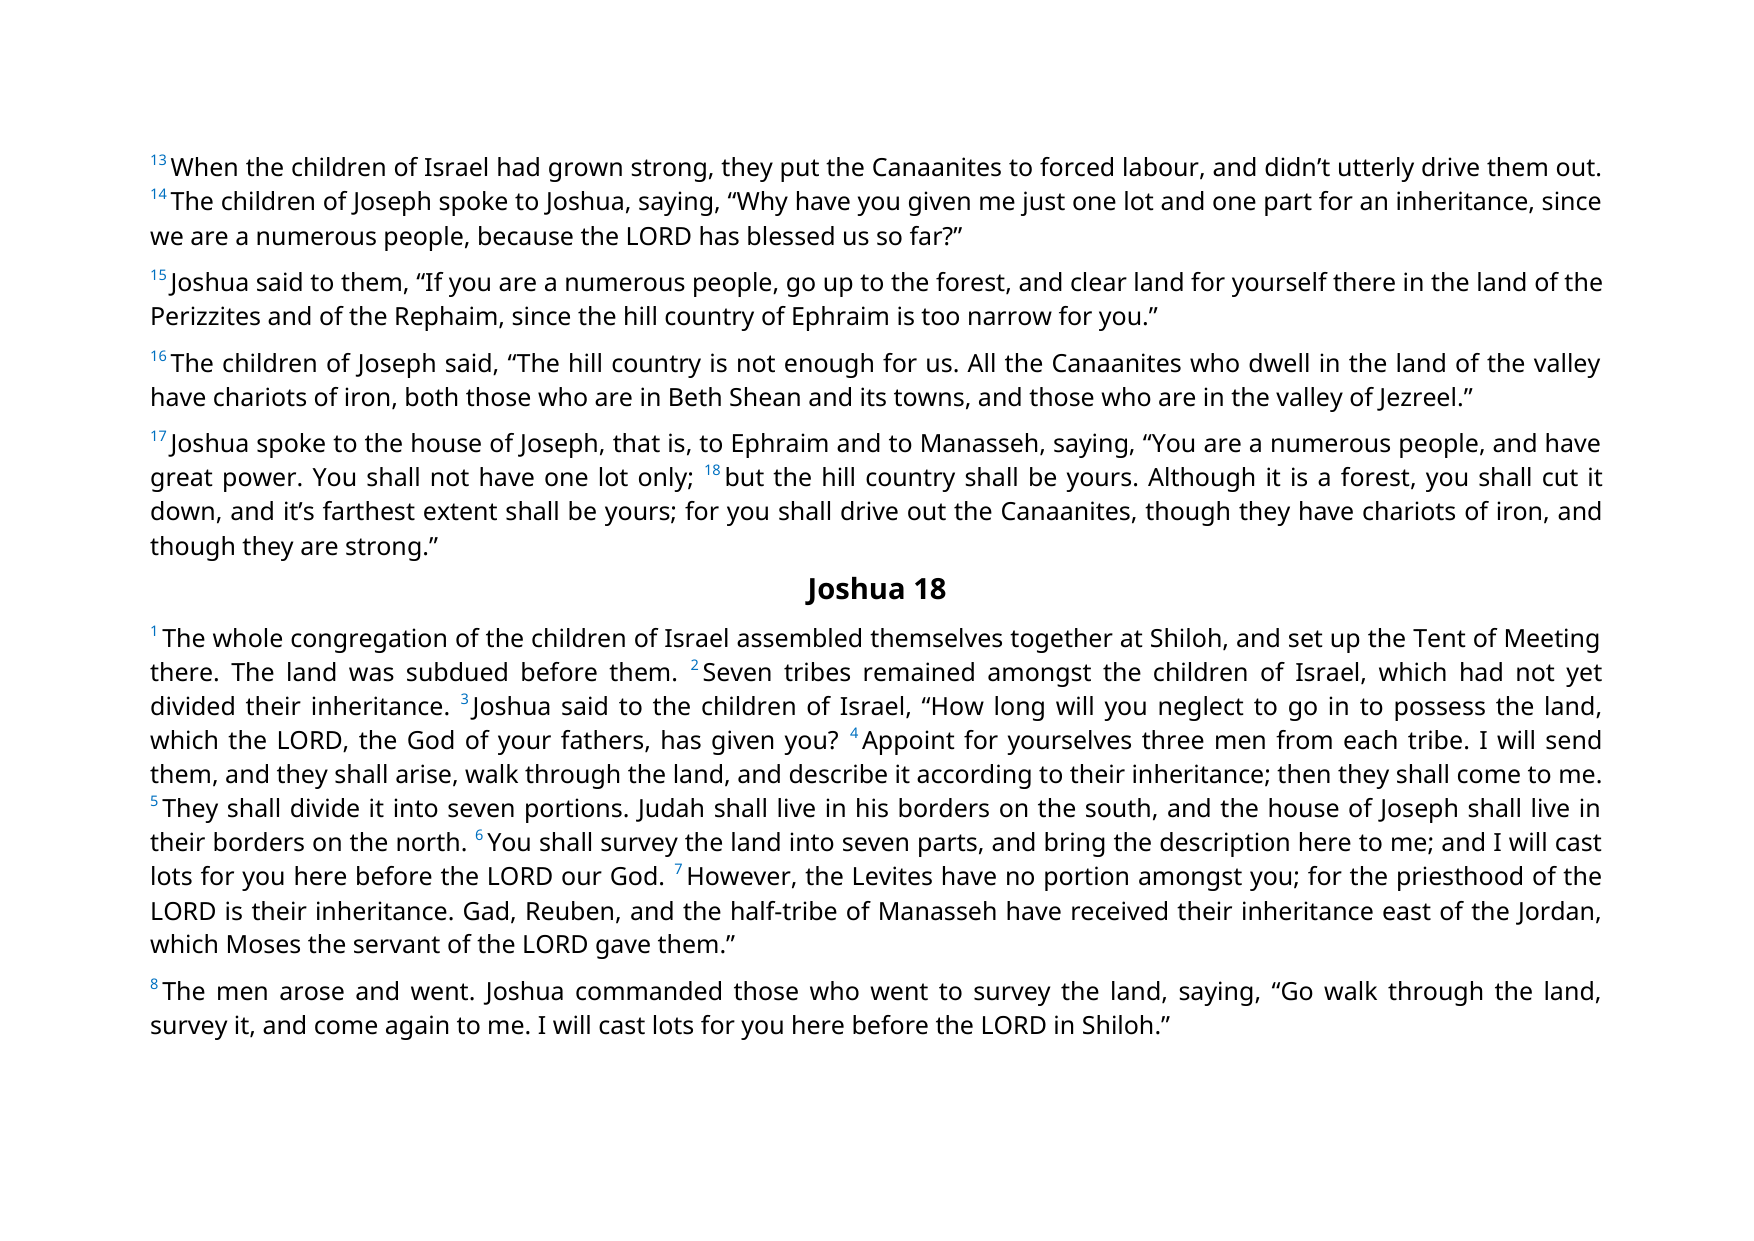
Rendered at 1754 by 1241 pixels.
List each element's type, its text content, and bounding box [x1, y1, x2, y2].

text 1 The whole congregation of the children of Israel assembled themselves together at Shiloh, and set up the Tent of Meeting there. The land was subdued before them. 2 Seven tribes remained amongst the children of Israel, which had not yet divided their inheritance. 3 Joshua said to the children of Israel, “How long will you neglect to go in to possess the land, which the LORD, the God of your fathers, has given you? 4 Appoint for yourselves three men from each tribe. I will send them, and they shall arise, walk through the land, and describe it according to their inheritance; then they shall come to me. 5 They shall divide it into seven portions. Judah shall live in his borders on the south, and the house of Joseph shall live in their borders on the north. 6 You shall survey the land into seven parts, and bring the description here to me; and I will cast lots for you here before the LORD our God. 7 However, the Levites have no portion amongst you; for the priesthood of the LORD is their inheritance. Gad, Reuben, and the half-tribe of Manasseh have received their inheritance east of the Jordan, which Moses the servant of the LORD gave them.” [150, 621, 1604, 961]
text 17 Joshua spoke to the house of Joseph, that is, to Ephraim and to Manasseh, saying, “You are a numerous people, and have great power. You shall not have one lot only; 18 but the hill country shall be yours. Although it is a forest, you shall cut it down, and it’s farthest extent shall be yours; for you shall drive out the Canaanites, though they have chariots of iron, and though they are strong.” [150, 426, 1604, 562]
text 13 When the children of Israel had grown strong, they put the Canaanites to forced labour, and didn’t utterly drive them out. 14 The children of Joseph spoke to Joshua, saying, “Why have you given me just one lot and one part for an inheritance, since we are a numerous people, because the LORD has blessed us so far?” [150, 150, 1604, 252]
text Joshua 18 [150, 568, 1604, 608]
text 15 Joshua said to them, “If you are a numerous people, go up to the forest, and clear land for yourself there in the land of the Perizzites and of the Rephaim, since the hill country of Ephraim is too narrow for you.” [150, 265, 1604, 333]
text 8 The men arose and went. Joshua commanded those who went to survey the land, saying, “Go walk through the land, survey it, and come again to me. I will cast lots for you here before the LORD in Shiloh.” [150, 974, 1604, 1042]
text 16 The children of Joseph said, “The hill country is not enough for us. All the Canaanites who dwell in the land of the valley have chariots of iron, both those who are in Beth Shean and its towns, and those who are in the valley of Jezreel.” [150, 345, 1604, 413]
